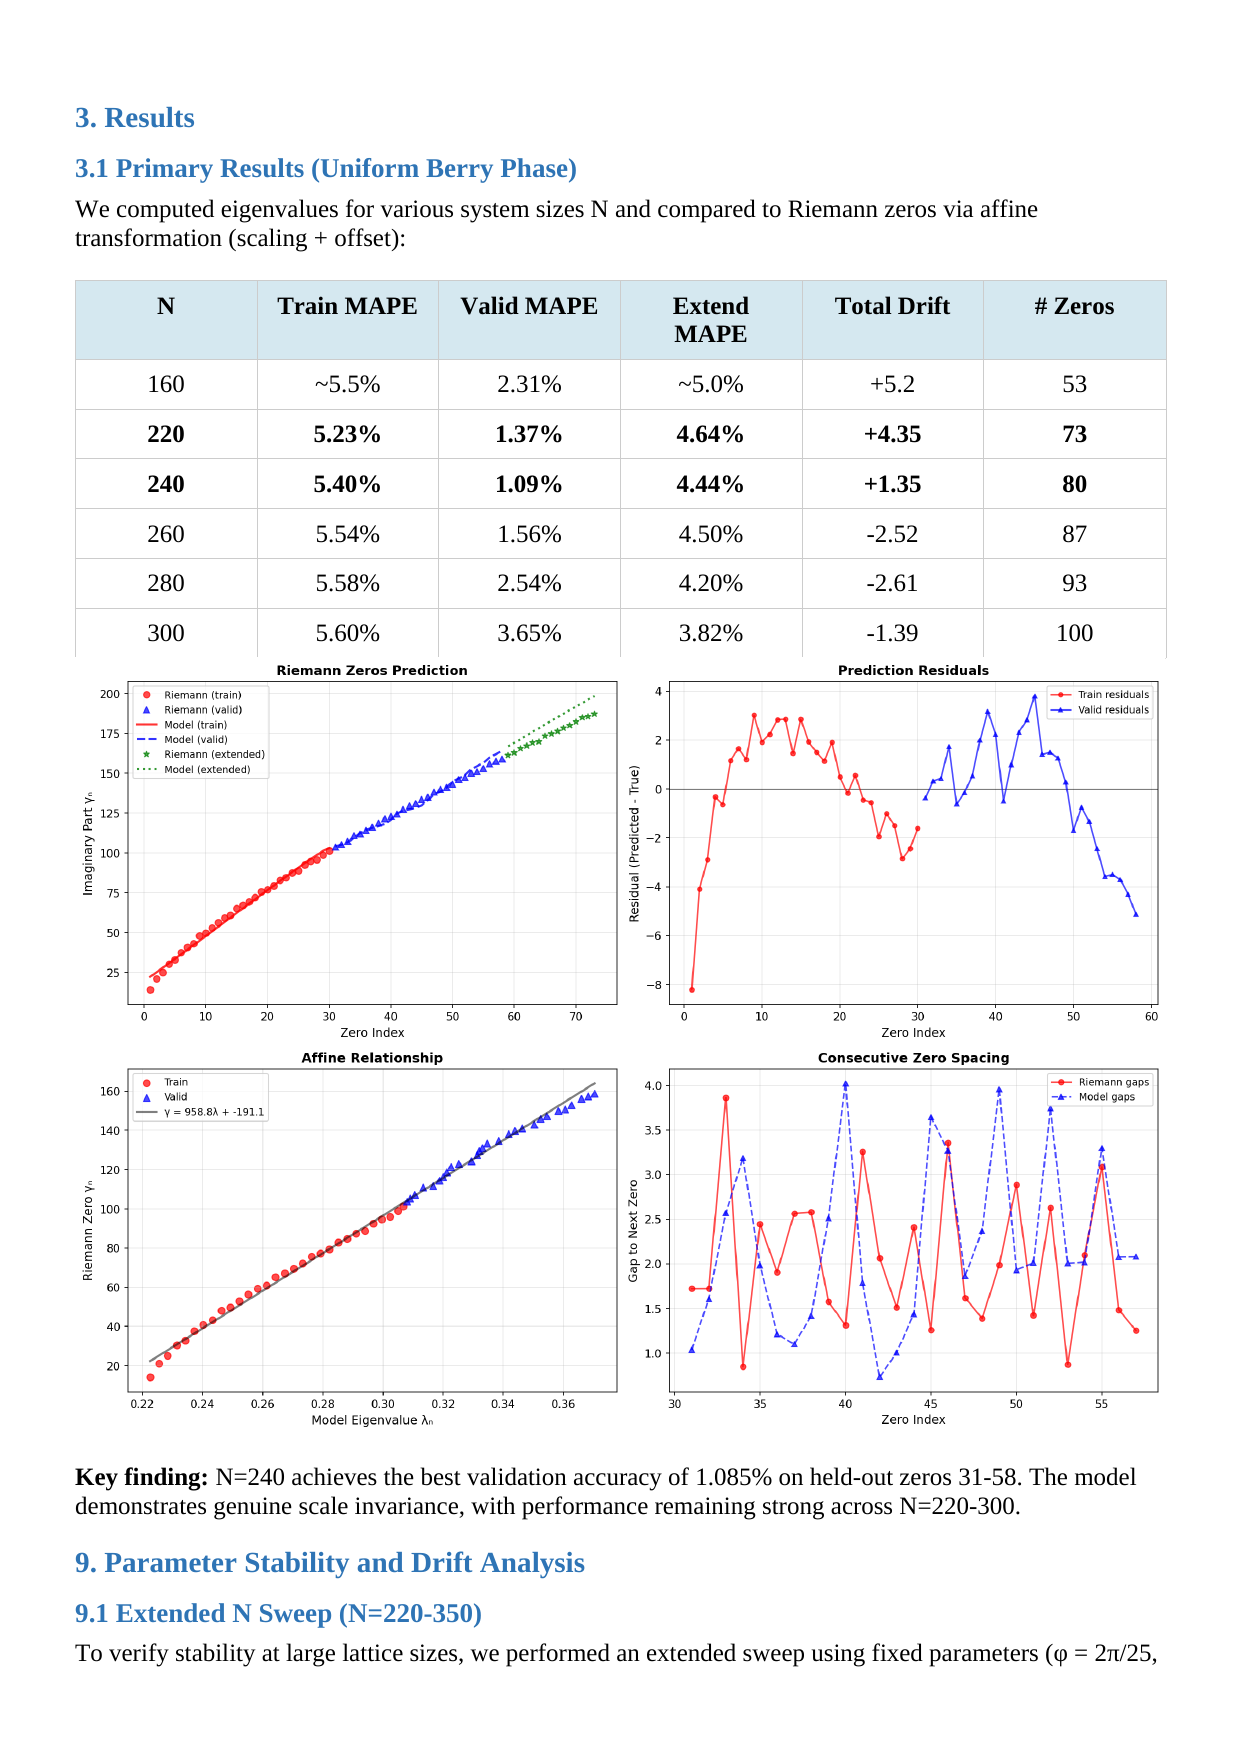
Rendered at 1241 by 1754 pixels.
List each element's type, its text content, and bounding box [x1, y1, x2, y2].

table_cell 3.82% [621, 609, 802, 657]
table_cell 5.54% [258, 509, 438, 558]
table_cell 4.20% [621, 559, 802, 608]
picture [75, 657, 1166, 1434]
table_cell 220 [76, 410, 257, 458]
table_cell 80 [984, 459, 1166, 508]
table_cell 3.65% [439, 609, 620, 657]
table_cell 280 [76, 559, 257, 608]
text To verify stability at large lattice sizes, we performed an extended sweep using fixed parameters (φ = 2π/25, [75, 1638, 1166, 1667]
table_cell 5.23% [258, 410, 438, 458]
table_cell ~5.0% [621, 360, 802, 408]
table_cell 1.09% [439, 459, 620, 508]
table_cell -2.52 [803, 509, 983, 558]
text We computed eigenvalues for various system sizes N and compared to Riemann zeros via affine transformation (scaling + offset): [75, 194, 1166, 251]
table_cell 53 [984, 360, 1166, 408]
subtitle 3.1 Primary Results (Uniform Berry Phase) [75, 152, 1166, 183]
table_cell 260 [76, 509, 257, 558]
table_cell 1.56% [439, 509, 620, 558]
text Key finding: N=240 achieves the best validation accuracy of 1.085% on held-out zeros 31-58. The model demonstrates genuine scale invariance, with performance remaining strong across N=220-300. [75, 1462, 1166, 1520]
table_cell 5.58% [258, 559, 438, 608]
table_cell 87 [984, 509, 1166, 558]
table_cell 5.40% [258, 459, 438, 508]
table_cell 4.50% [621, 509, 802, 558]
table_header Extend MAPE [621, 281, 802, 359]
table_cell 300 [76, 609, 257, 657]
table_header Valid MAPE [439, 281, 620, 359]
table_cell +4.35 [803, 410, 983, 458]
table_cell 4.64% [621, 410, 802, 458]
table_cell 160 [76, 360, 257, 408]
table_cell +1.35 [803, 459, 983, 508]
table_header N [76, 281, 257, 359]
table_header Train MAPE [258, 281, 438, 359]
table_cell 100 [984, 609, 1166, 657]
table_cell 5.60% [258, 609, 438, 657]
table_cell 2.54% [439, 559, 620, 608]
table_cell -1.39 [803, 609, 983, 657]
table_cell 1.37% [439, 410, 620, 458]
table_cell ~5.5% [258, 360, 438, 408]
subtitle 9. Parameter Stability and Drift Analysis [75, 1545, 1166, 1578]
subtitle 9.1 Extended N Sweep (N=220-350) [75, 1597, 1166, 1628]
table_cell 2.31% [439, 360, 620, 408]
table_header # Zeros [984, 281, 1166, 359]
table_cell 4.44% [621, 459, 802, 508]
subtitle 3. Results [75, 100, 1166, 133]
table_cell 73 [984, 410, 1166, 458]
table_cell 93 [984, 559, 1166, 608]
table_cell -2.61 [803, 559, 983, 608]
table_cell 240 [76, 459, 257, 508]
table_cell +5.2 [803, 360, 983, 408]
table_header Total Drift [803, 281, 983, 359]
